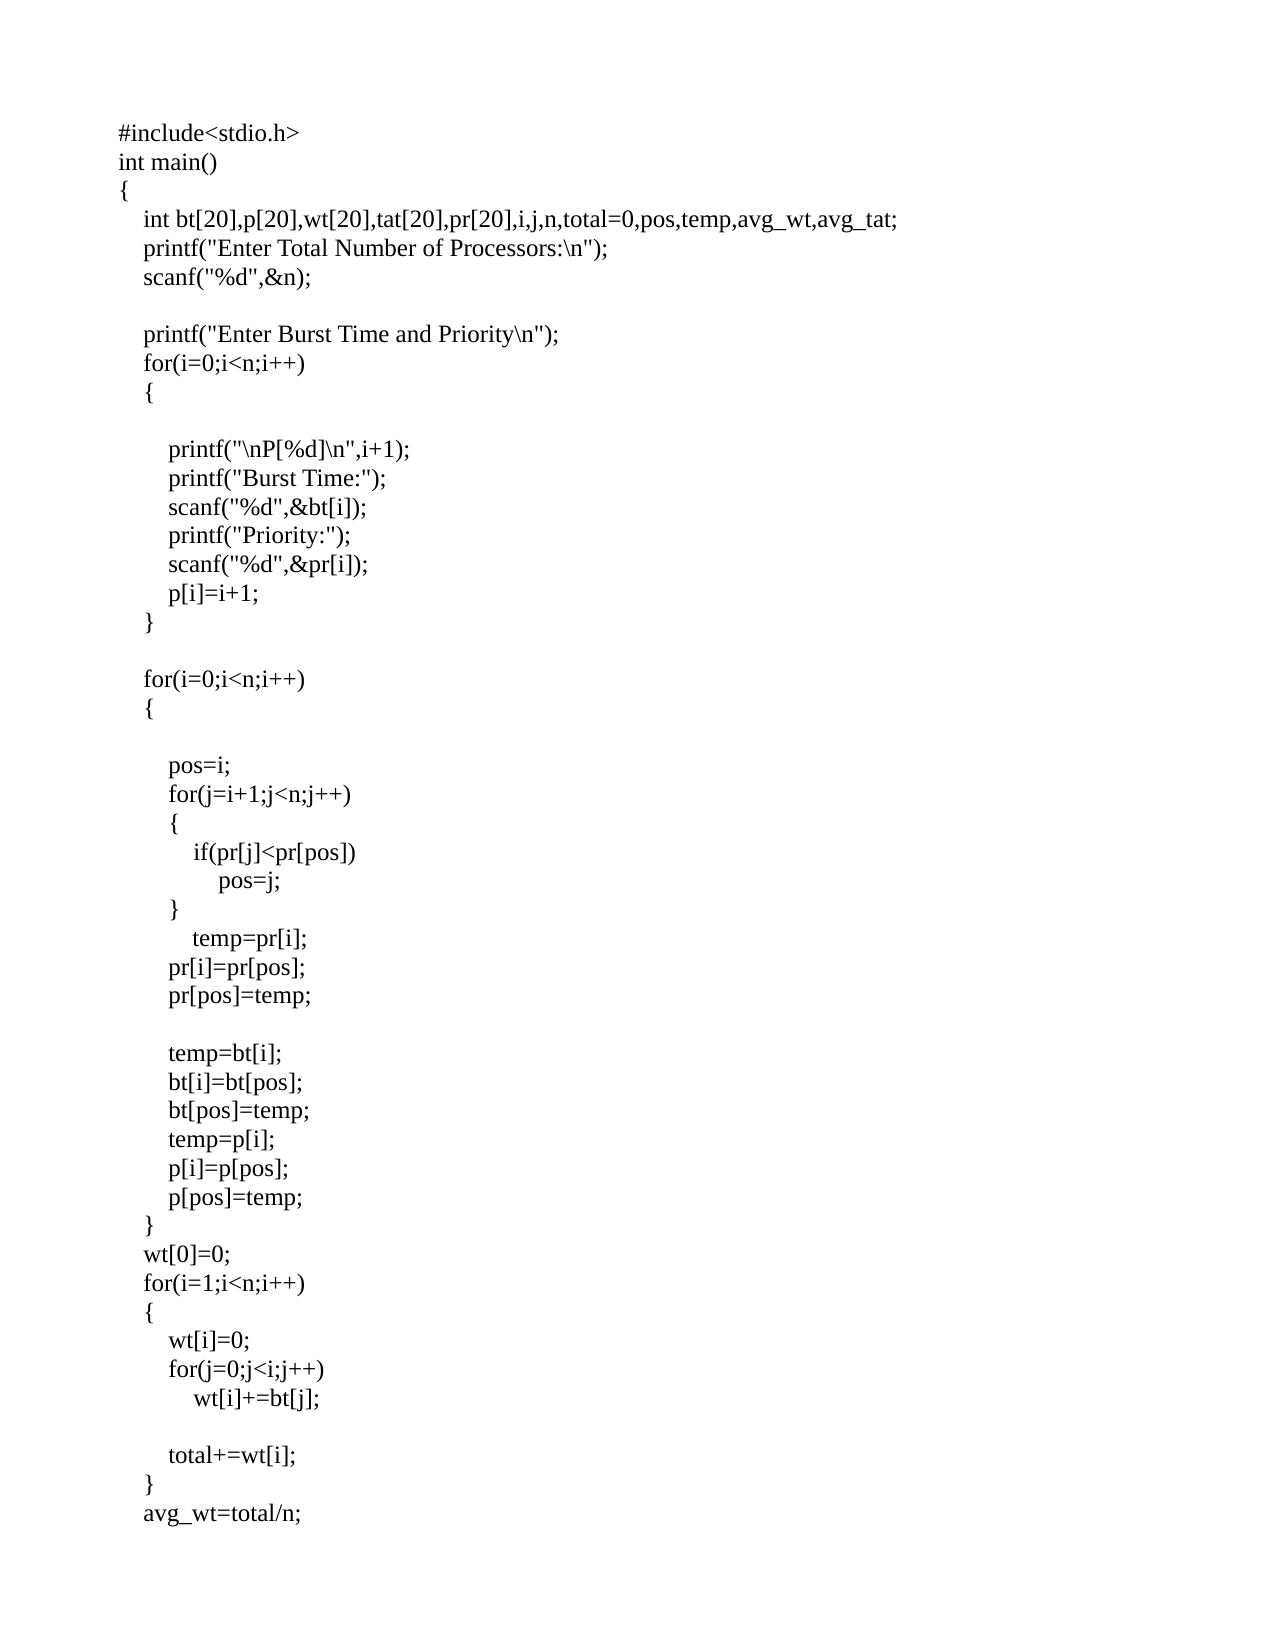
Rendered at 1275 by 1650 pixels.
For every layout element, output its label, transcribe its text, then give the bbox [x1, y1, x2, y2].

text pos=i; for(j=i+1;j<n;j++) { if(pr[j]<pr[pos]) pos=j; } temp=pr[i]; pr[i]=pr[pos]; pr[pos]=temp; temp=bt[i]; bt[i]=bt[pos]; bt[pos]=temp; temp=p[i]; p[i]=p[pos]; p[pos]=temp; } wt[0]=0; for(i=1;i<n;i++) { wt[i]=0; for(j=0;j<i;j++) wt[i]+=bt[j]; total+=wt[i]; } avg_wt=total/n; [118, 722, 1157, 1527]
text printf("\nP[%d]\n",i+1); printf("Burst Time:"); scanf("%d",&bt[i]); printf("Priority:"); scanf("%d",&pr[i]); p[i]=i+1; } [118, 406, 1157, 636]
text for(i=0;i<n;i++) { [118, 636, 1157, 722]
text #include<stdio.h> int main() { int bt[20],p[20],wt[20],tat[20],pr[20],i,j,n,total=0,pos,temp,avg_wt,avg_tat; printf("Enter Total Number of Processors:\n"); scanf("%d",&n); printf("Enter Burst Time and Priority\n"); for(i=0;i<n;i++) { [118, 118, 1157, 406]
